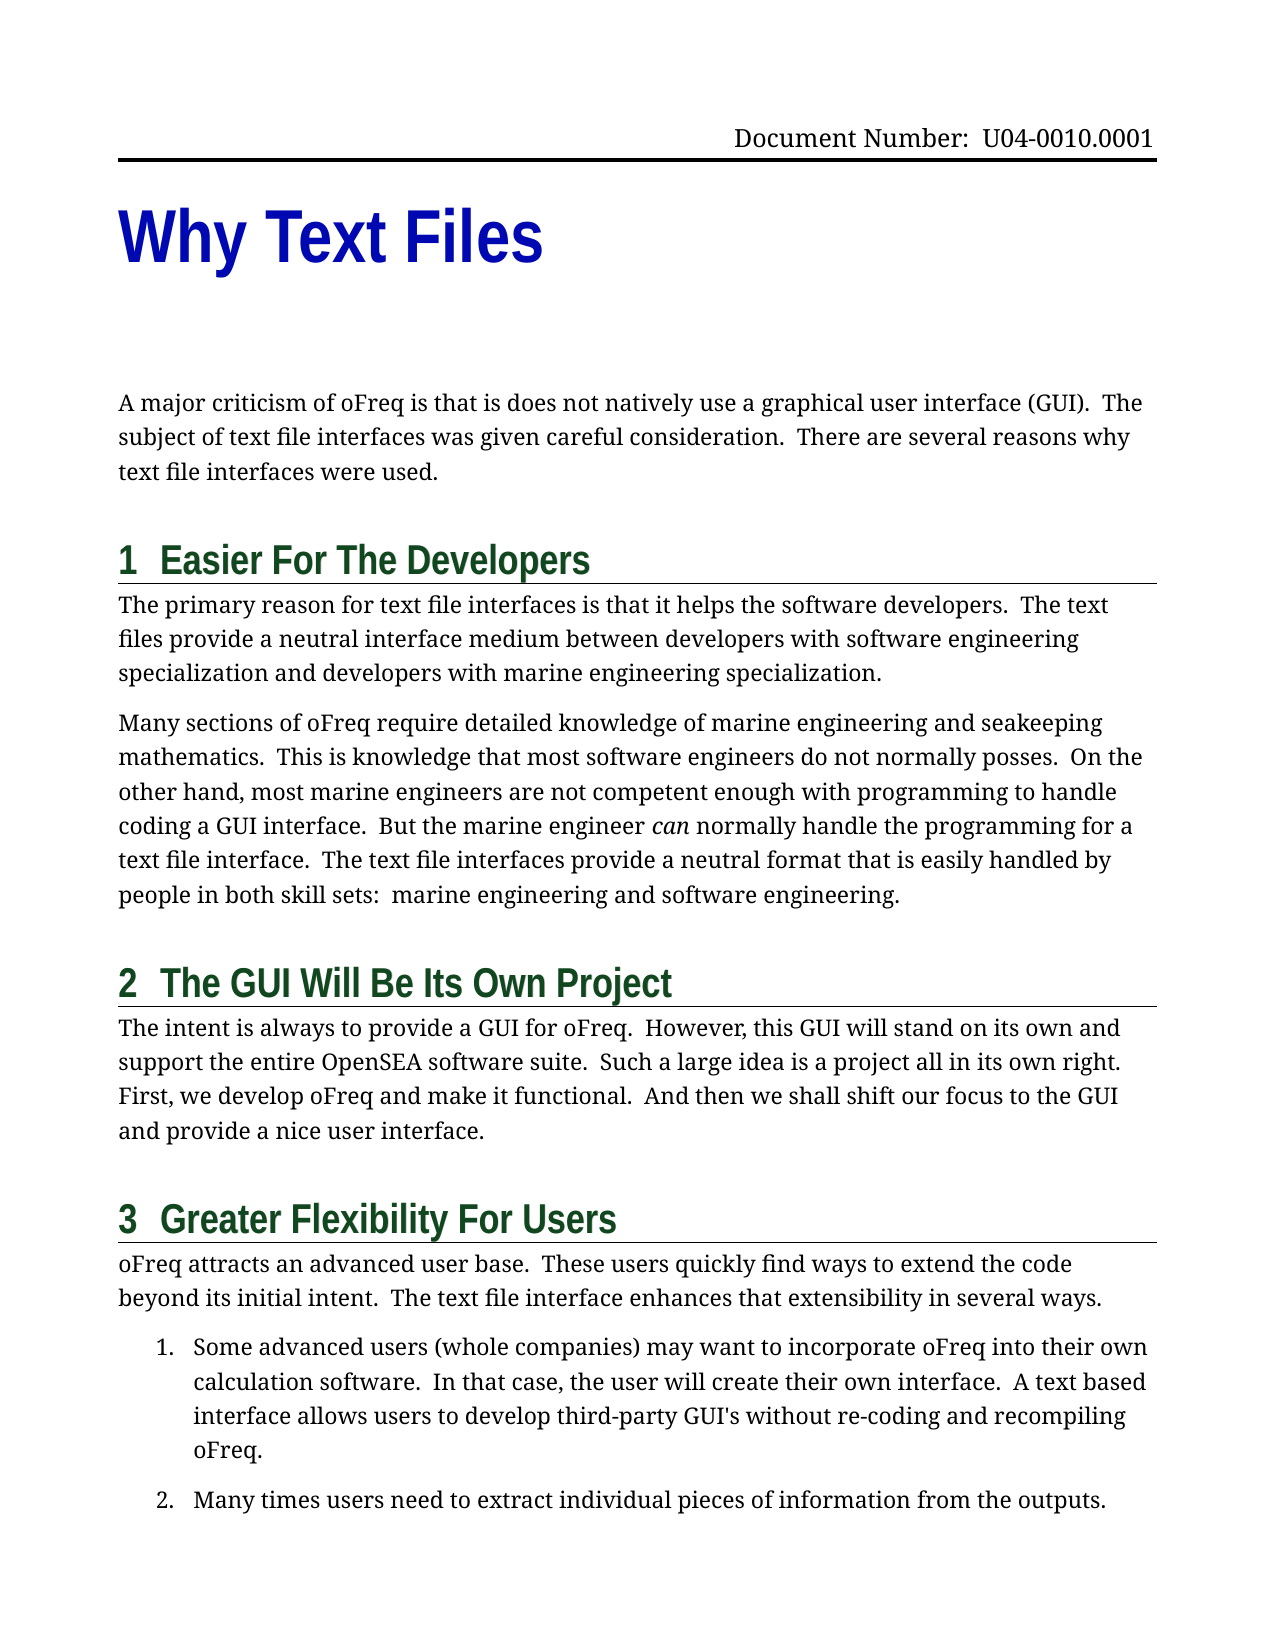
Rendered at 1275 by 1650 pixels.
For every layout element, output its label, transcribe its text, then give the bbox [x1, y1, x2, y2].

text Many sections of oFreq require detailed knowledge of marine engineering and seakeeping mathematics. This is knowledge that most software engineers do not normally posses. On the other hand, most marine engineers are not competent enough with programming to handle coding a GUI interface. But the marine engineer can normally handle the programming for a text file interface. The text file interfaces provide a neutral format that is easily handled by people in both skill sets: marine engineering and software engineering. [118, 707, 1157, 910]
text The primary reason for text file interfaces is that it helps the software developers. The text files provide a neutral interface medium between developers with software engineering specialization and developers with marine engineering specialization. [118, 589, 1157, 689]
list Many times users need to extract individual pieces of information from the outputs. [156, 1484, 1157, 1515]
subtitle Easier for the Developers [118, 535, 1157, 583]
list Some advanced users (whole companies) may want to incorporate oFreq into their own calculation software. In that case, the user will create their own interface. A text based interface allows users to develop third-party GUI's without re-coding and recompiling oFreq. [156, 1331, 1157, 1466]
text oFreq attracts an advanced user base. These users quickly find ways to extend the code beyond its initial intent. The text file interface enhances that extensibility in several ways. [118, 1248, 1157, 1313]
subtitle The GUI Will be Its Own Project [118, 958, 1157, 1006]
text A major criticism of oFreq is that is does not natively use a graphical user interface (GUI). The subject of text file interfaces was given careful consideration. There are several reasons why text file interfaces were used. [118, 387, 1157, 487]
text The intent is always to provide a GUI for oFreq. However, this GUI will stand on its own and support the entire OpenSEA software suite. Such a large idea is a project all in its own right. First, we develop oFreq and make it functional. And then we shall shift our focus to the GUI and provide a nice user interface. [118, 1012, 1157, 1146]
subtitle Greater Flexibility for Users [118, 1194, 1157, 1242]
title Why Text Files [118, 192, 1157, 278]
